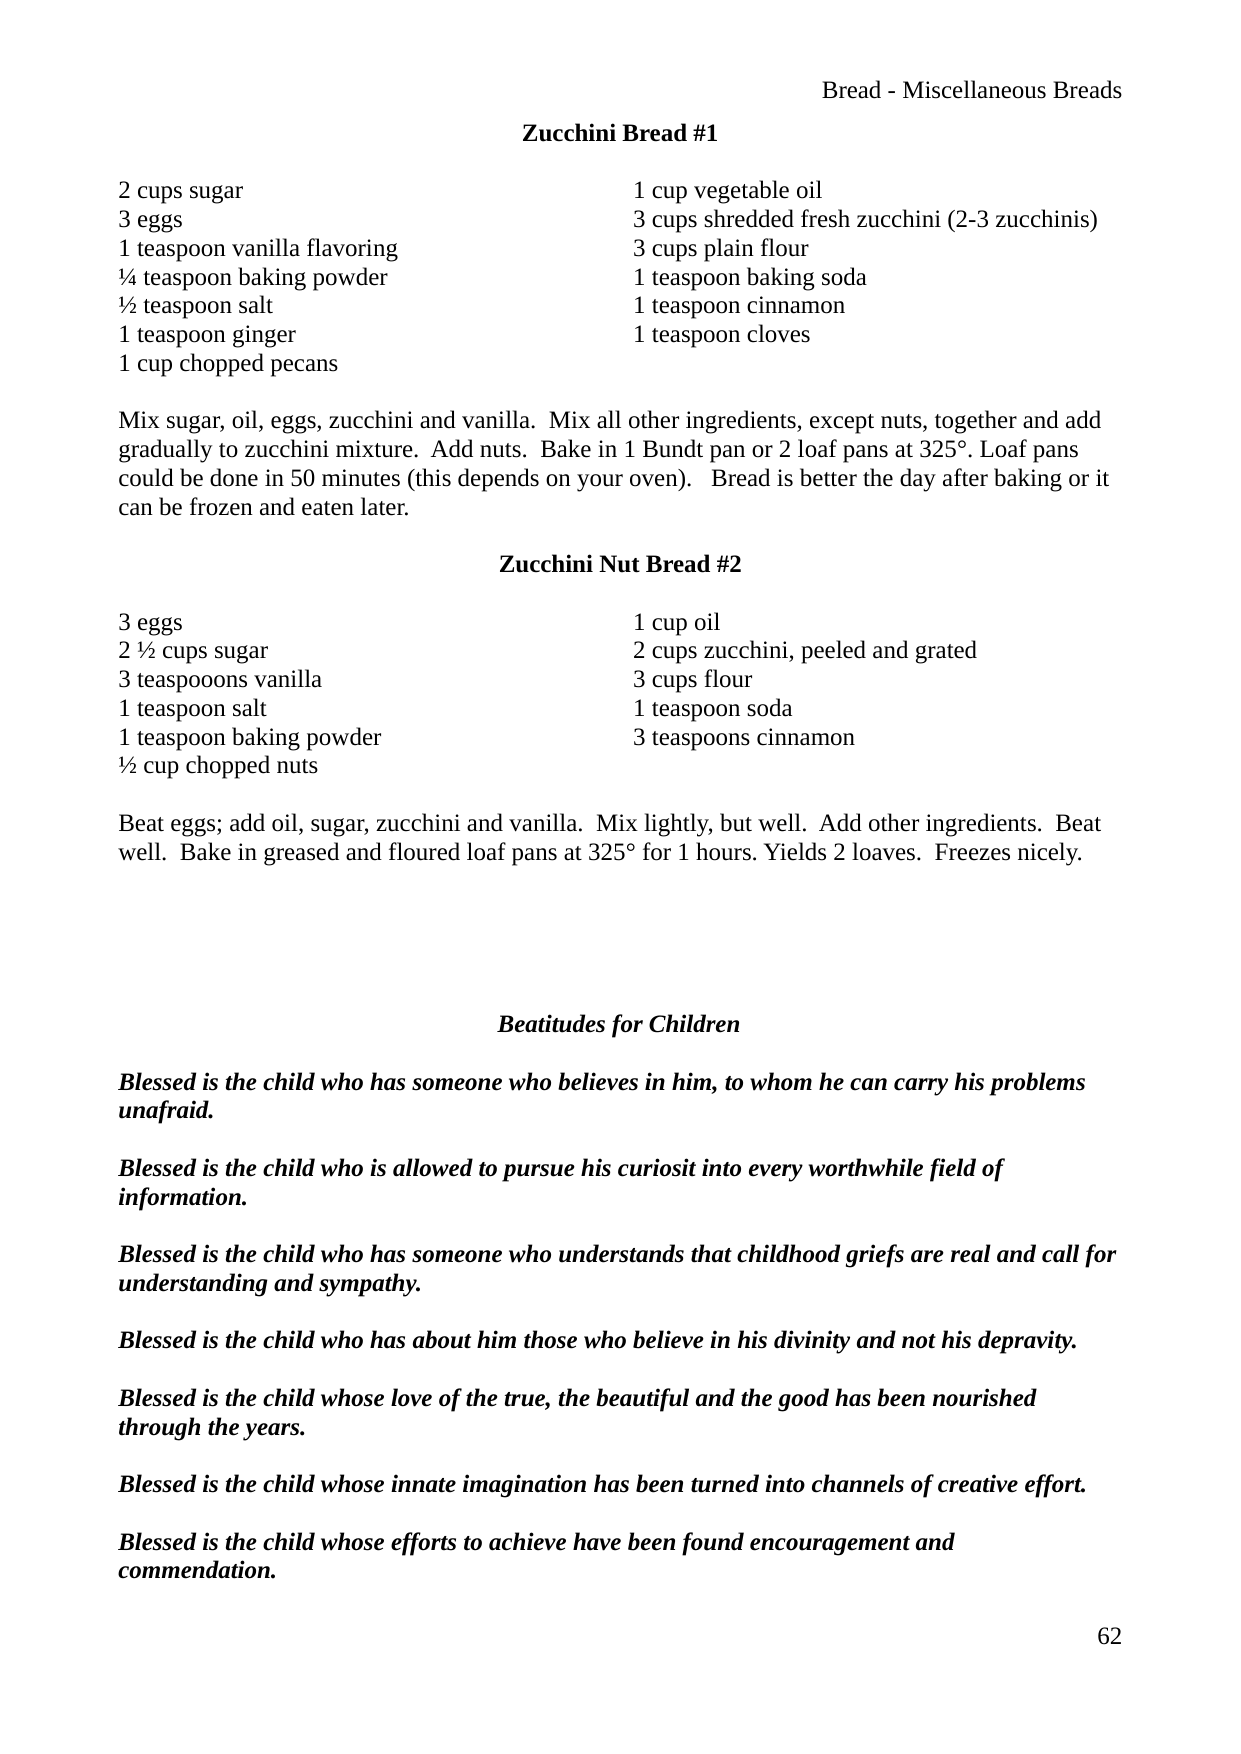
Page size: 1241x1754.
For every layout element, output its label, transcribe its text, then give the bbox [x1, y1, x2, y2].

text Blessed is the child who is allowed to pursue his curiosit into every worthwhile field of information. [118, 1153, 1122, 1211]
text Zucchini Bread #1 [118, 118, 1122, 147]
text Beatitudes for Children [118, 1009, 1122, 1038]
text 1 teaspoon vanilla flavoring 3 cups plain flour [118, 233, 1122, 262]
text Mix sugar, oil, eggs, zucchini and vanilla. Mix all other ingredients, except nuts, together and add gradually to zucchini mixture. Add nuts. Bake in 1 Bundt pan or 2 loaf pans at 325°. Loaf pans could be done in 50 minutes (this depends on your oven). Bread is better the day after baking or it can be frozen and eaten later. [118, 406, 1122, 521]
text 1 cup chopped pecans [118, 348, 1122, 377]
text Blessed is the child who has about him those who believe in his divinity and not his depravity. [118, 1326, 1122, 1354]
text Beat eggs; add oil, sugar, zucchini and vanilla. Mix lightly, but well. Add other ingredients. Beat well. Bake in greased and floured loaf pans at 325° for 1 hours. Yields 2 loaves. Freezes nicely. [118, 808, 1122, 866]
text 2 ½ cups sugar 2 cups zucchini, peeled and grated [118, 636, 1122, 664]
text 1 teaspoon salt 1 teaspoon soda [118, 693, 1122, 722]
text Blessed is the child whose innate imagination has been turned into channels of creative effort. [118, 1469, 1122, 1498]
text 1 teaspoon baking powder 3 teaspoons cinnamon [118, 722, 1122, 751]
text ¼ teaspoon baking powder 1 teaspoon baking soda [118, 262, 1122, 291]
text 3 teaspooons vanilla 3 cups flour [118, 664, 1122, 693]
text Blessed is the child whose love of the true, the beautiful and the good has been nourished through the years. [118, 1383, 1122, 1441]
text 3 eggs 3 cups shredded fresh zucchini (2-3 zucchinis) [118, 204, 1122, 233]
text Blessed is the child who has someone who understands that childhood griefs are real and call for understanding and sympathy. [118, 1239, 1122, 1297]
text Blessed is the child whose efforts to achieve have been found encouragement and commendation. [118, 1527, 1122, 1584]
text ½ teaspoon salt 1 teaspoon cinnamon [118, 291, 1122, 319]
text 3 eggs 1 cup oil [118, 607, 1122, 636]
text 2 cups sugar 1 cup vegetable oil [118, 176, 1122, 204]
text Blessed is the child who has someone who believes in him, to whom he can carry his problems unafraid. [118, 1067, 1122, 1124]
text ½ cup chopped nuts [118, 751, 1122, 779]
text 1 teaspoon ginger 1 teaspoon cloves [118, 319, 1122, 348]
text Zucchini Nut Bread #2 [118, 549, 1122, 578]
